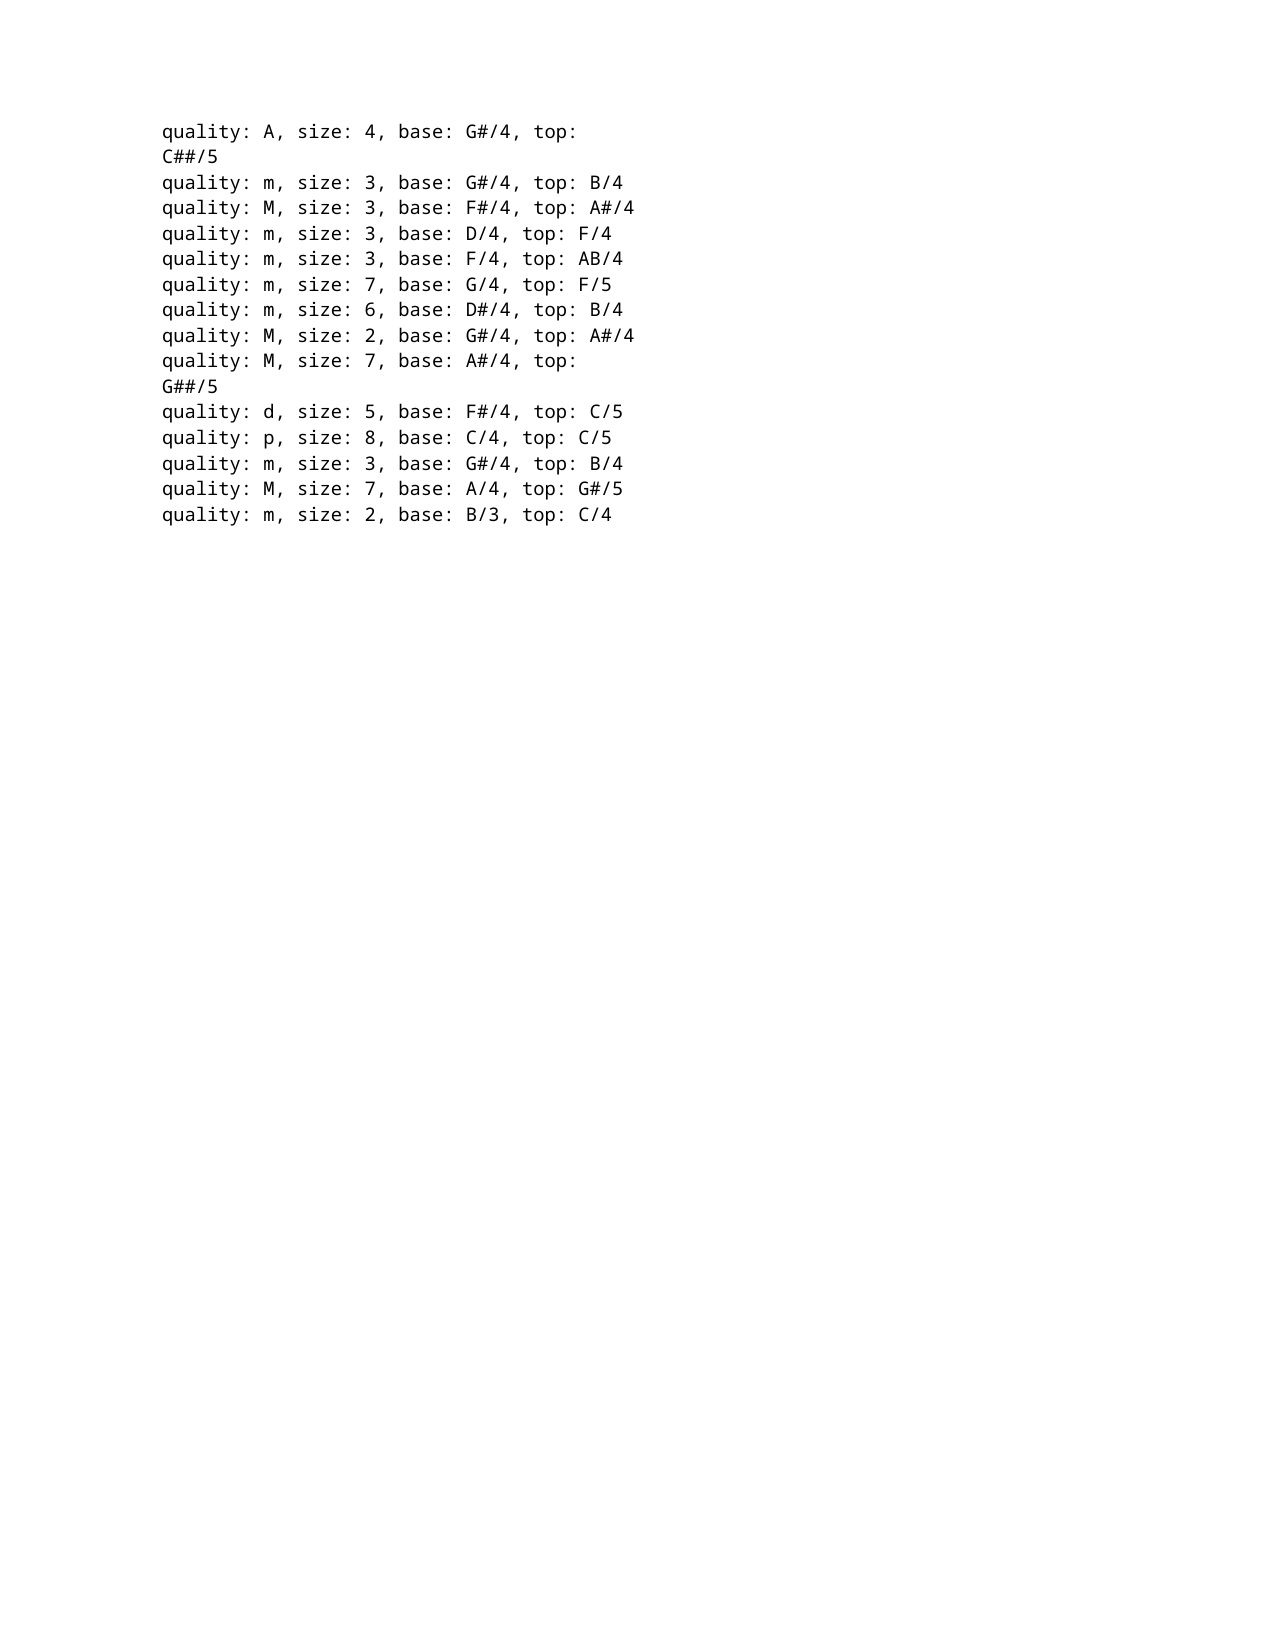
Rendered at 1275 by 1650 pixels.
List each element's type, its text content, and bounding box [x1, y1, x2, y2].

text quality: M, size: 7, base: A/4, top: G#/5 [162, 475, 637, 501]
text quality: d, size: 5, base: F#/4, top: C/5 [162, 399, 637, 424]
text quality: m, size: 3, base: G#/4, top: B/4 [162, 169, 637, 195]
text quality: p, size: 8, base: C/4, top: C/5 [162, 424, 637, 450]
text quality: A, size: 4, base: G#/4, top: C##/5 [162, 118, 637, 169]
text quality: M, size: 3, base: F#/4, top: A#/4 [162, 195, 637, 220]
text quality: m, size: 7, base: G/4, top: F/5 [162, 271, 637, 297]
text quality: m, size: 2, base: B/3, top: C/4 [162, 501, 637, 526]
text quality: m, size: 3, base: D/4, top: F/4 [162, 220, 637, 246]
text quality: m, size: 3, base: G#/4, top: B/4 [162, 450, 637, 475]
text quality: m, size: 6, base: D#/4, top: B/4 [162, 297, 637, 322]
text quality: m, size: 3, base: F/4, top: AB/4 [162, 246, 637, 271]
text quality: M, size: 7, base: A#/4, top: G##/5 [162, 348, 637, 399]
text quality: M, size: 2, base: G#/4, top: A#/4 [162, 322, 637, 348]
